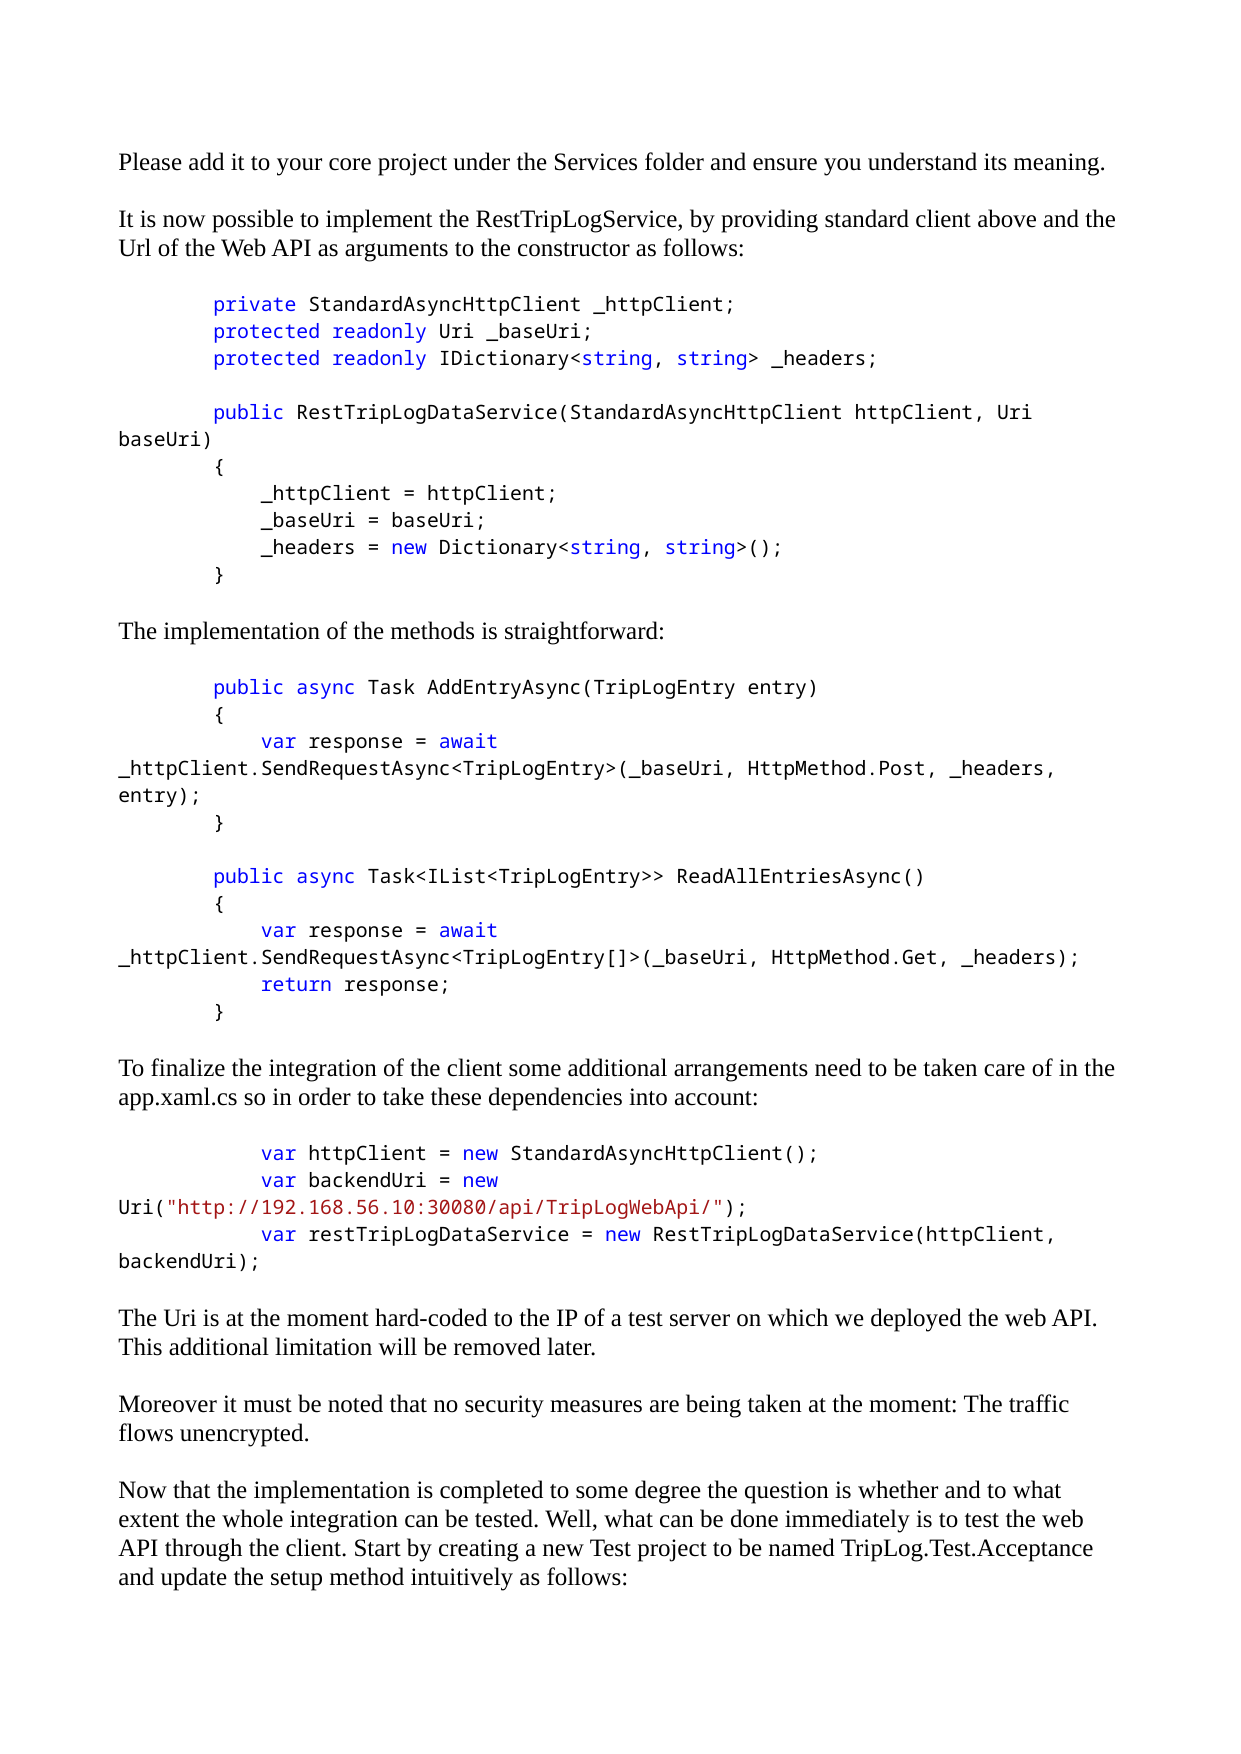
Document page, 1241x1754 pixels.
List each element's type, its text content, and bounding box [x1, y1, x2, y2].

text Please add it to your core project under the Services folder and ensure you understand its meaning. [118, 147, 1122, 176]
text The implementation of the methods is straightforward: [118, 616, 1122, 645]
text public RestTripLogDataService(StandardAsyncHttpClient httpClient, Uri baseUri) [118, 398, 1122, 452]
text } [118, 997, 1122, 1024]
text protected readonly IDictionary<string, string> _headers; [118, 344, 1122, 372]
text var response = await _httpClient.SendRequestAsync<TripLogEntry>(_baseUri, HttpMethod.Post, _headers, entry); [118, 728, 1122, 808]
text Moreover it must be noted that no security measures are being taken at the moment: The traffic flows unencrypted. [118, 1389, 1122, 1447]
text _baseUri = baseUri; [118, 506, 1122, 533]
text var restTripLogDataService = new RestTripLogDataService(httpClient, backendUri); [118, 1220, 1122, 1274]
text _httpClient = httpClient; [118, 479, 1122, 506]
text { [118, 701, 1122, 728]
text _headers = new Dictionary<string, string>(); [118, 533, 1122, 560]
text { [118, 889, 1122, 916]
text var backendUri = new Uri("http://192.168.56.10:30080/api/TripLogWebApi/"); [118, 1166, 1122, 1220]
text private StandardAsyncHttpClient _httpClient; [118, 291, 1122, 318]
text Now that the implementation is completed to some degree the question is whether and to what extent the whole integration can be tested. Well, what can be done immediately is to test the web API through the client. Start by creating a new Test project to be named TripLog.Test.Acceptance and update the setup method intuitively as follows: [118, 1476, 1122, 1591]
text } [118, 560, 1122, 587]
text } [118, 808, 1122, 836]
text The Uri is at the moment hard-coded to the IP of a test server on which we deployed the web API. This additional limitation will be removed later. [118, 1303, 1122, 1361]
text protected readonly Uri _baseUri; [118, 318, 1122, 344]
text public async Task AddEntryAsync(TripLogEntry entry) [118, 674, 1122, 701]
text public async Task<IList<TripLogEntry>> ReadAllEntriesAsync() [118, 862, 1122, 889]
text { [118, 452, 1122, 479]
text It is now possible to implement the RestTripLogService, by providing standard client above and the Url of the Web API as arguments to the constructor as follows: [118, 204, 1122, 262]
text var response = await _httpClient.SendRequestAsync<TripLogEntry[]>(_baseUri, HttpMethod.Get, _headers); [118, 916, 1122, 970]
text return response; [118, 970, 1122, 997]
text var httpClient = new StandardAsyncHttpClient(); [118, 1139, 1122, 1166]
text To finalize the integration of the client some additional arrangements need to be taken care of in the app.xaml.cs so in order to take these dependencies into account: [118, 1053, 1122, 1111]
